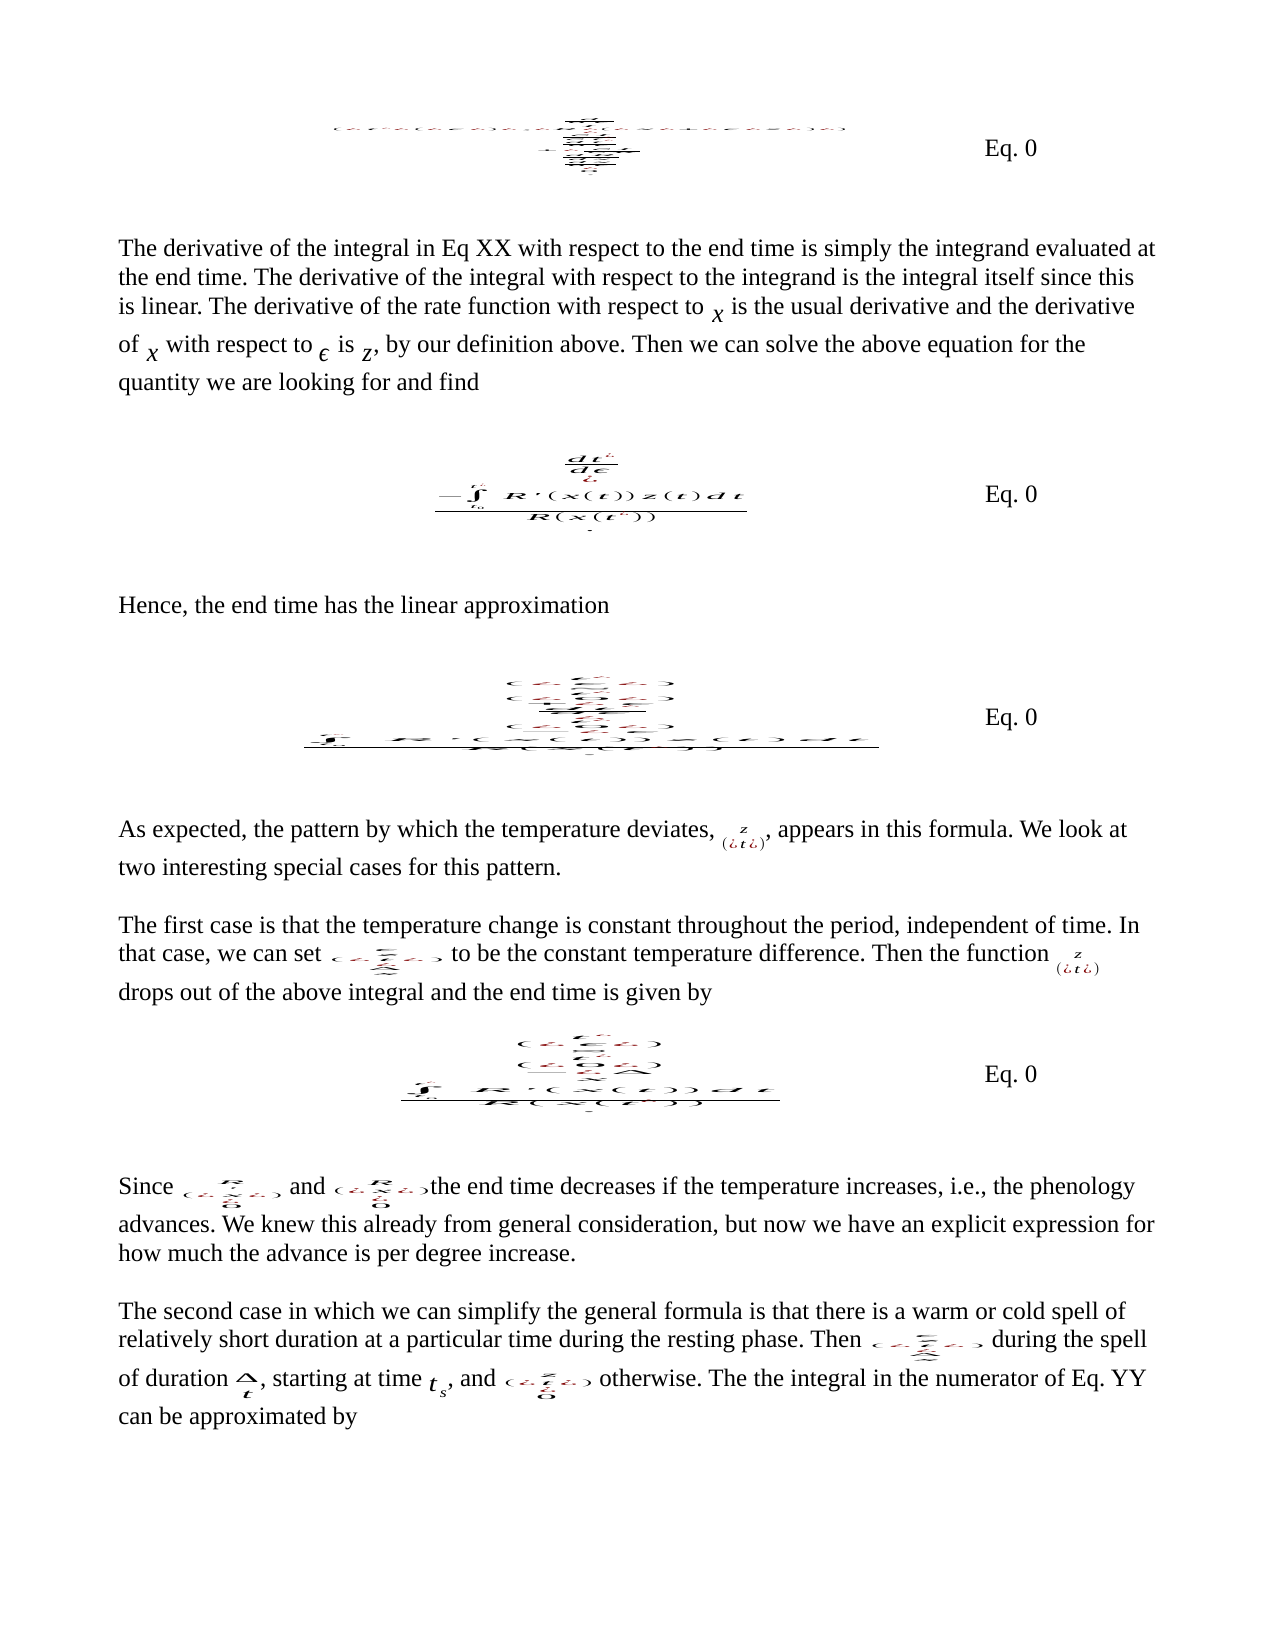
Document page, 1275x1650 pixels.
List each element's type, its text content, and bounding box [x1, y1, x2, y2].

table_header [221, 118, 959, 204]
table_header Eq. 0 [959, 1034, 1062, 1142]
text As expected, the pattern by which the temperature deviates, , appears in this formula. We look at two interesting special cases for this pattern. [118, 814, 1157, 881]
text The first case is that the temperature change is constant throughout the period, independent of time. In that case, we can set to be the constant temperature difference. Then the function drops out of the above integral and the end time is given by [118, 910, 1157, 1005]
table_header [118, 1034, 221, 1142]
table_header [121, 677, 221, 785]
text Since and the end time decreases if the temperature increases, i.e., the phenology advances. We knew this already from general consideration, but now we have an explicit expression for how much the advance is per degree increase. [118, 1171, 1157, 1267]
table_header [118, 118, 221, 204]
text Hence, the end time has the linear approximation [118, 591, 1157, 619]
table_header [221, 454, 960, 562]
table_header [121, 454, 221, 562]
table_header [221, 677, 960, 785]
table_header Eq. 0 [960, 677, 1062, 785]
text The derivative of the integral in Eq XX with respect to the end time is simply the integrand evaluated at the end time. The derivative of the integral with respect to the integrand is the integral itself since this is linear. The derivative of the rate function with respect to is the usual derivative and the derivative of with respect to is , by our definition above. Then we can solve the above equation for the quantity we are looking for and find [118, 233, 1157, 396]
table_header [221, 1034, 959, 1142]
text The second case in which we can simplify the general formula is that there is a warm or cold spell of relatively short duration at a particular time during the resting phase. Then during the spell of duration , starting at time , and otherwise. The the integral in the numerator of Eq. YY can be approximated by [118, 1296, 1157, 1430]
table_header Eq. 0 [960, 454, 1062, 562]
table_header Eq. 0 [959, 118, 1062, 204]
